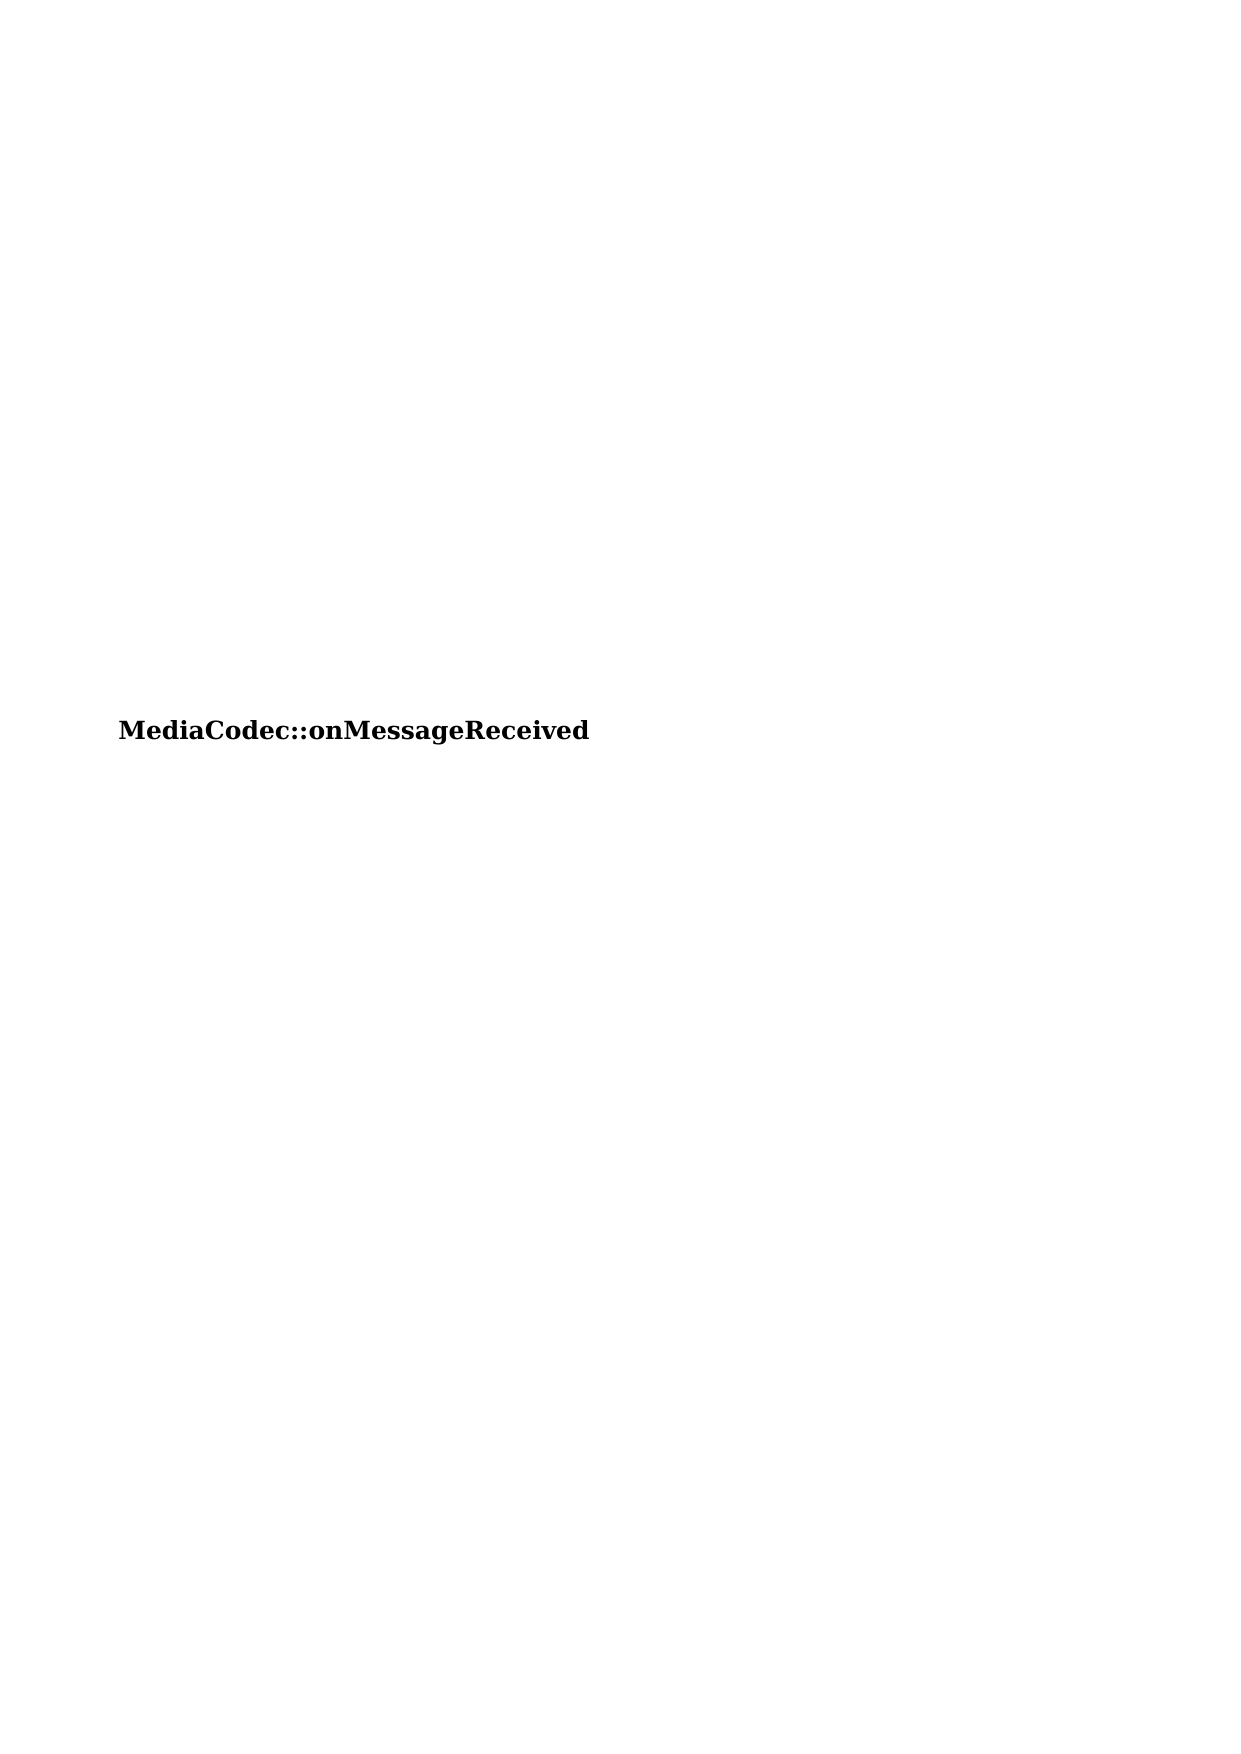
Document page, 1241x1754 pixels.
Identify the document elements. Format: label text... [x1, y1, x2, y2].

subtitle MediaCodec::onMessageReceived [118, 716, 1122, 745]
